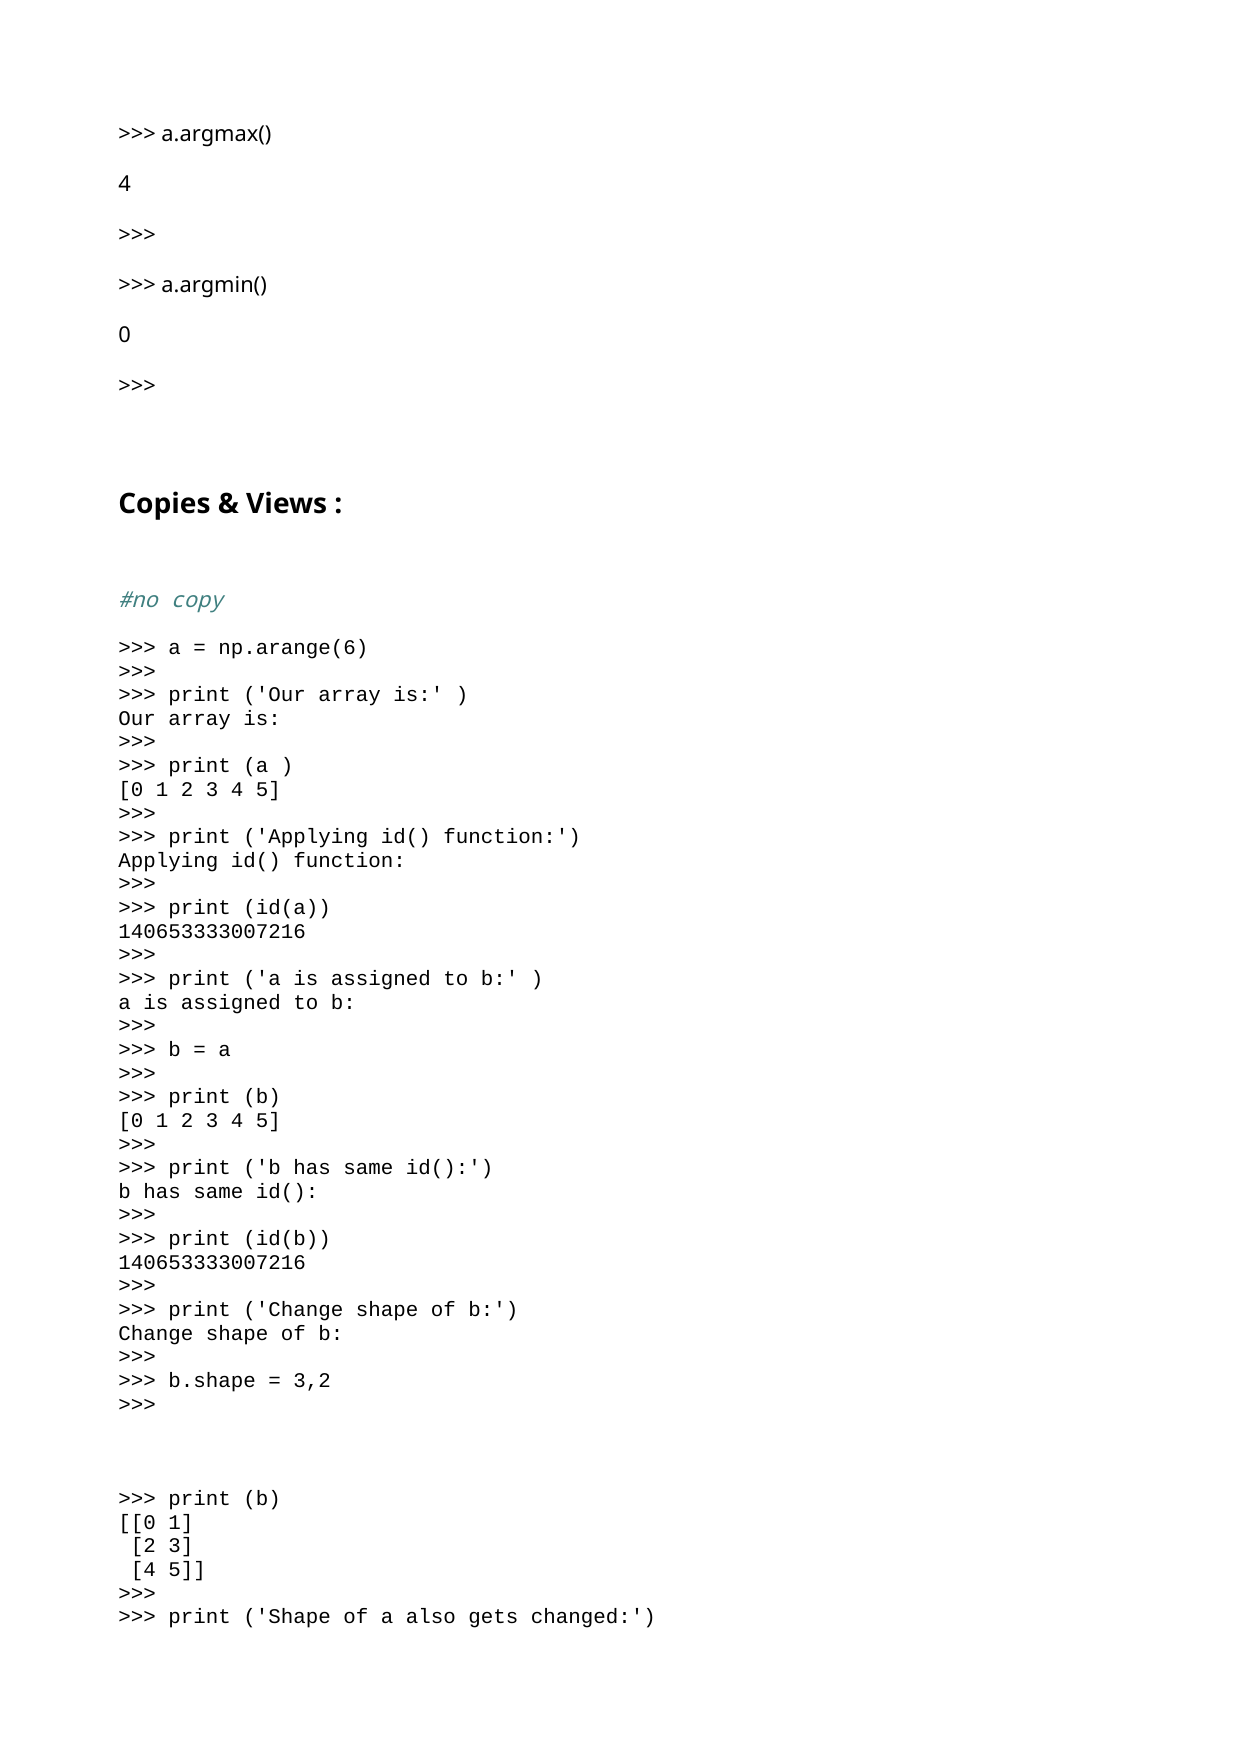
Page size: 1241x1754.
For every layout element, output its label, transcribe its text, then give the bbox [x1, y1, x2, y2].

text >>> [118, 944, 1122, 968]
text >>> print ('Change shape of b:') [118, 1299, 1122, 1323]
text >>> [118, 732, 1122, 755]
text >>> [118, 802, 1122, 826]
text >>> print ('Our array is:' ) [118, 684, 1122, 708]
text [0 1 2 3 4 5] [118, 779, 1122, 802]
text >>> print (a ) [118, 755, 1122, 779]
text >>> [118, 661, 1122, 684]
text Change shape of b: [118, 1323, 1122, 1346]
text >>> print ('a is assigned to b:' ) [118, 968, 1122, 992]
text >>> print (id(b)) [118, 1228, 1122, 1252]
text [2 3] [118, 1536, 1122, 1559]
text >>> print (b) [118, 1086, 1122, 1110]
text [4 5]] [118, 1559, 1122, 1583]
text >>> a = np.arange(6) [118, 637, 1122, 661]
text Applying id() function: [118, 850, 1122, 873]
text >>> [118, 370, 1122, 399]
text >>> print ('Shape of a also gets changed:') [118, 1606, 1122, 1630]
text >>> [118, 1583, 1122, 1606]
text >>> b = a [118, 1039, 1122, 1063]
text >>> print (id(a)) [118, 897, 1122, 921]
text b has same id(): [118, 1181, 1122, 1204]
text 4 [118, 168, 1122, 198]
text 140653333007216 [118, 1252, 1122, 1275]
text [0 1 2 3 4 5] [118, 1110, 1122, 1133]
text >>> [118, 1133, 1122, 1157]
text >>> print ('b has same id():') [118, 1157, 1122, 1181]
text >>> [118, 1346, 1122, 1370]
text >>> print (b) [118, 1488, 1122, 1512]
text >>> a.argmax() [118, 118, 1122, 148]
subtitle Copies & Views : [118, 484, 1122, 522]
text >>> a.argmin() [118, 269, 1122, 299]
text a is assigned to b: [118, 992, 1122, 1015]
text >>> [118, 1394, 1122, 1417]
text >>> [118, 873, 1122, 897]
text >>> b.shape = 3,2 [118, 1370, 1122, 1394]
text >>> [118, 1015, 1122, 1039]
text [[0 1] [118, 1512, 1122, 1536]
text >>> [118, 1063, 1122, 1086]
text >>> print ('Applying id() function:') [118, 826, 1122, 850]
text Our array is: [118, 708, 1122, 732]
text >>> [118, 219, 1122, 248]
text >>> [118, 1204, 1122, 1228]
text 140653333007216 [118, 921, 1122, 944]
text >>> [118, 1275, 1122, 1299]
text #no copy [118, 583, 1122, 613]
text 0 [118, 319, 1122, 349]
